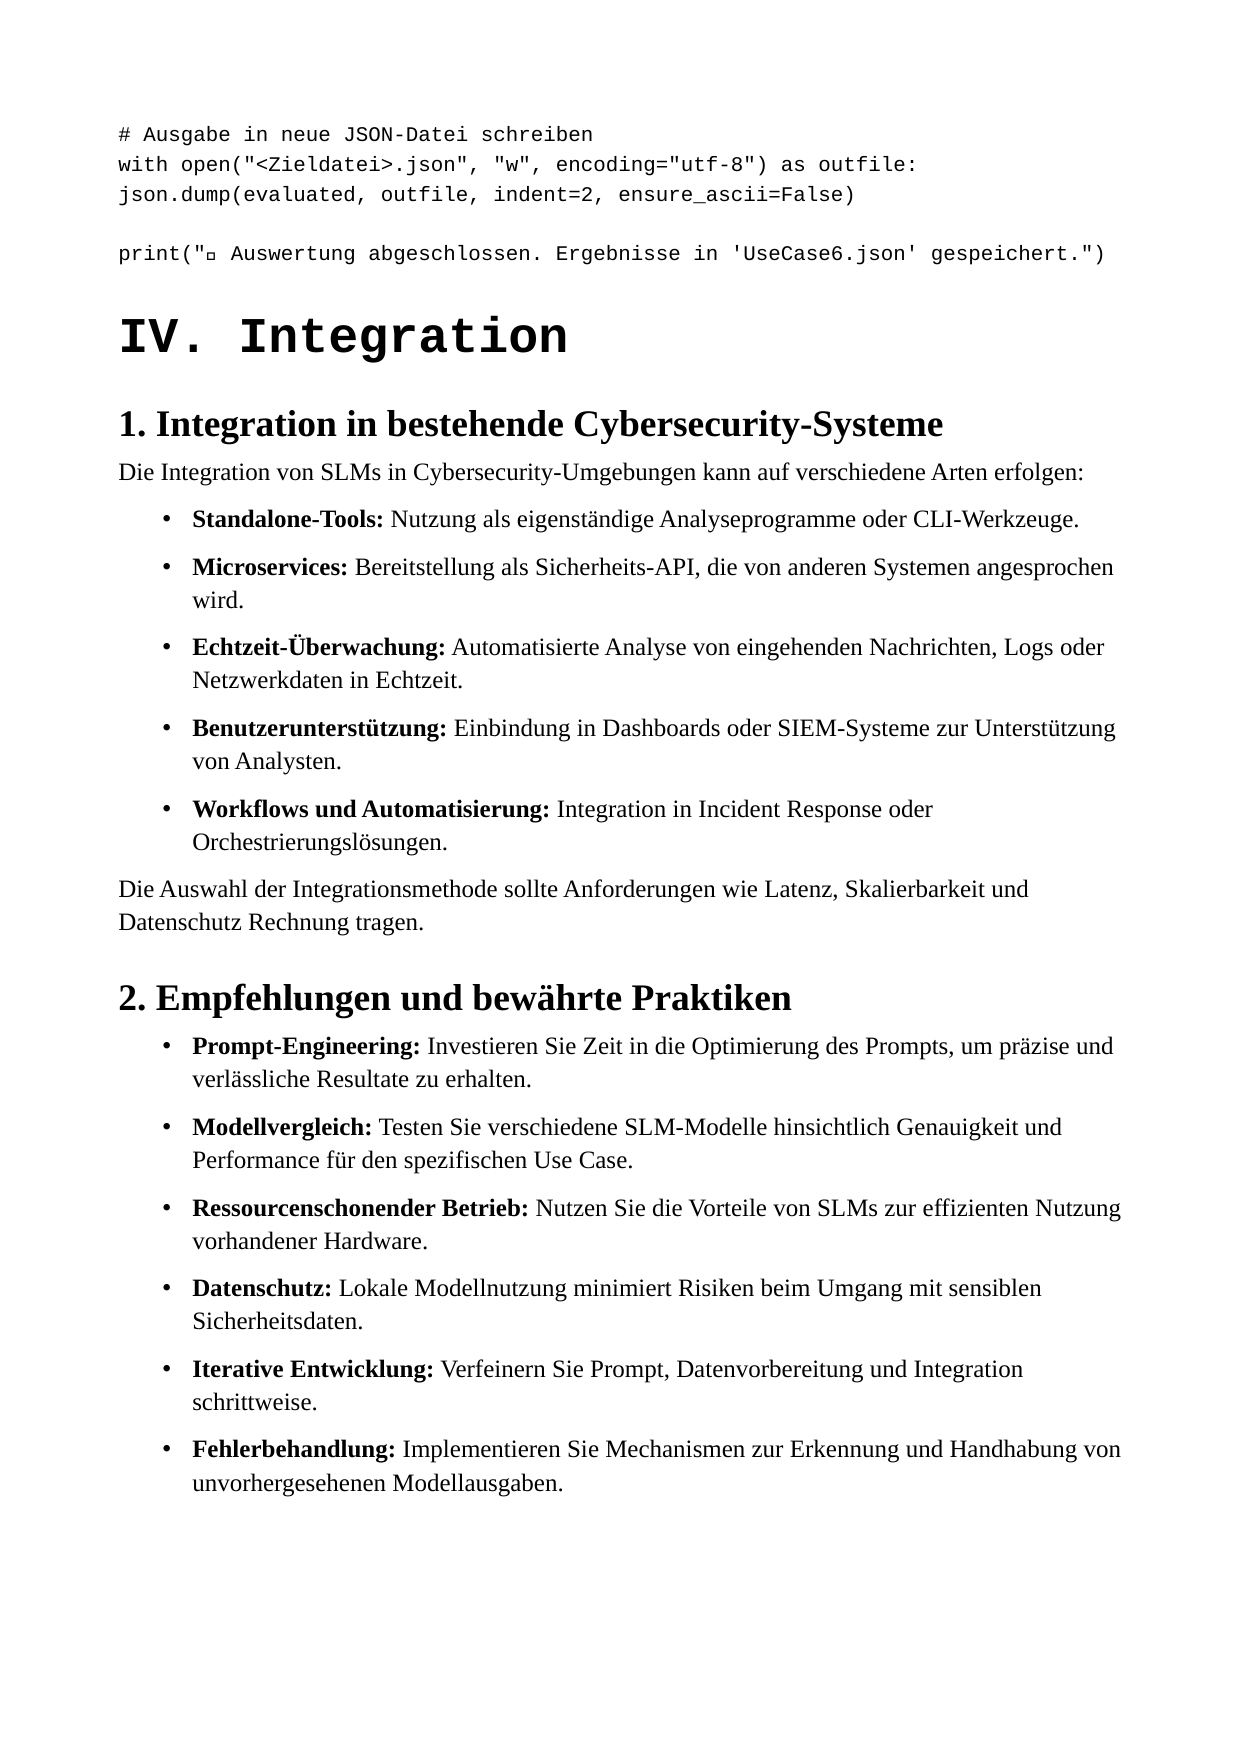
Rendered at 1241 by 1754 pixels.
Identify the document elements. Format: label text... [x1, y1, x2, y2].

subtitle IV. Integration [118, 311, 1122, 368]
list Datenschutz: Lokale Modellnutzung minimiert Risiken beim Umgang mit sensiblen Sicherheitsdaten. [162, 1273, 1122, 1335]
subtitle 2. Empfehlungen und bewährte Praktiken [118, 976, 1122, 1019]
list Modellvergleich: Testen Sie verschiedene SLM-Modelle hinsichtlich Genauigkeit und Performance für den spezifischen Use Case. [162, 1112, 1122, 1174]
text with open("<Zieldatei>.json", "w", encoding="utf-8") as outfile: [118, 148, 1122, 177]
text print("✅ Auswertung abgeschlossen. Ergebnisse in 'UseCase6.json' gespeichert.") [118, 237, 1122, 267]
list Benutzerunterstützung: Einbindung in Dashboards oder SIEM-Systeme zur Unterstützung von Analysten. [162, 713, 1122, 775]
text # Ausgabe in neue JSON-Datei schreiben [118, 118, 1122, 148]
list Workflows und Automatisierung: Integration in Incident Response oder Orchestrierungslösungen. [162, 794, 1122, 856]
list Iterative Entwicklung: Verfeinern Sie Prompt, Datenvorbereitung und Integration schrittweise. [162, 1354, 1122, 1416]
subtitle 1. Integration in bestehende Cybersecurity-Systeme [118, 401, 1122, 444]
list Microservices: Bereitstellung als Sicherheits-API, die von anderen Systemen angesprochen wird. [162, 552, 1122, 614]
text json.dump(evaluated, outfile, indent=2, ensure_ascii=False) [118, 177, 1122, 207]
list Prompt-Engineering: Investieren Sie Zeit in die Optimierung des Prompts, um präzise und verlässliche Resultate zu erhalten. [162, 1031, 1122, 1093]
text Die Auswahl der Integrationsmethode sollte Anforderungen wie Latenz, Skalierbarkeit und Datenschutz Rechnung tragen. [118, 874, 1122, 936]
list Ressourcenschonender Betrieb: Nutzen Sie die Vorteile von SLMs zur effizienten Nutzung vorhandener Hardware. [162, 1193, 1122, 1254]
list Fehlerbehandlung: Implementieren Sie Mechanismen zur Erkennung und Handhabung von unvorhergesehenen Modellausgaben. [162, 1434, 1122, 1496]
text Die Integration von SLMs in Cybersecurity-Umgebungen kann auf verschiedene Arten erfolgen: [118, 457, 1122, 485]
list Echtzeit-Überwachung: Automatisierte Analyse von eingehenden Nachrichten, Logs oder Netzwerkdaten in Echtzeit. [162, 632, 1122, 694]
list Standalone-Tools: Nutzung als eigenständige Analyseprogramme oder CLI-Werkzeuge. [162, 504, 1122, 533]
